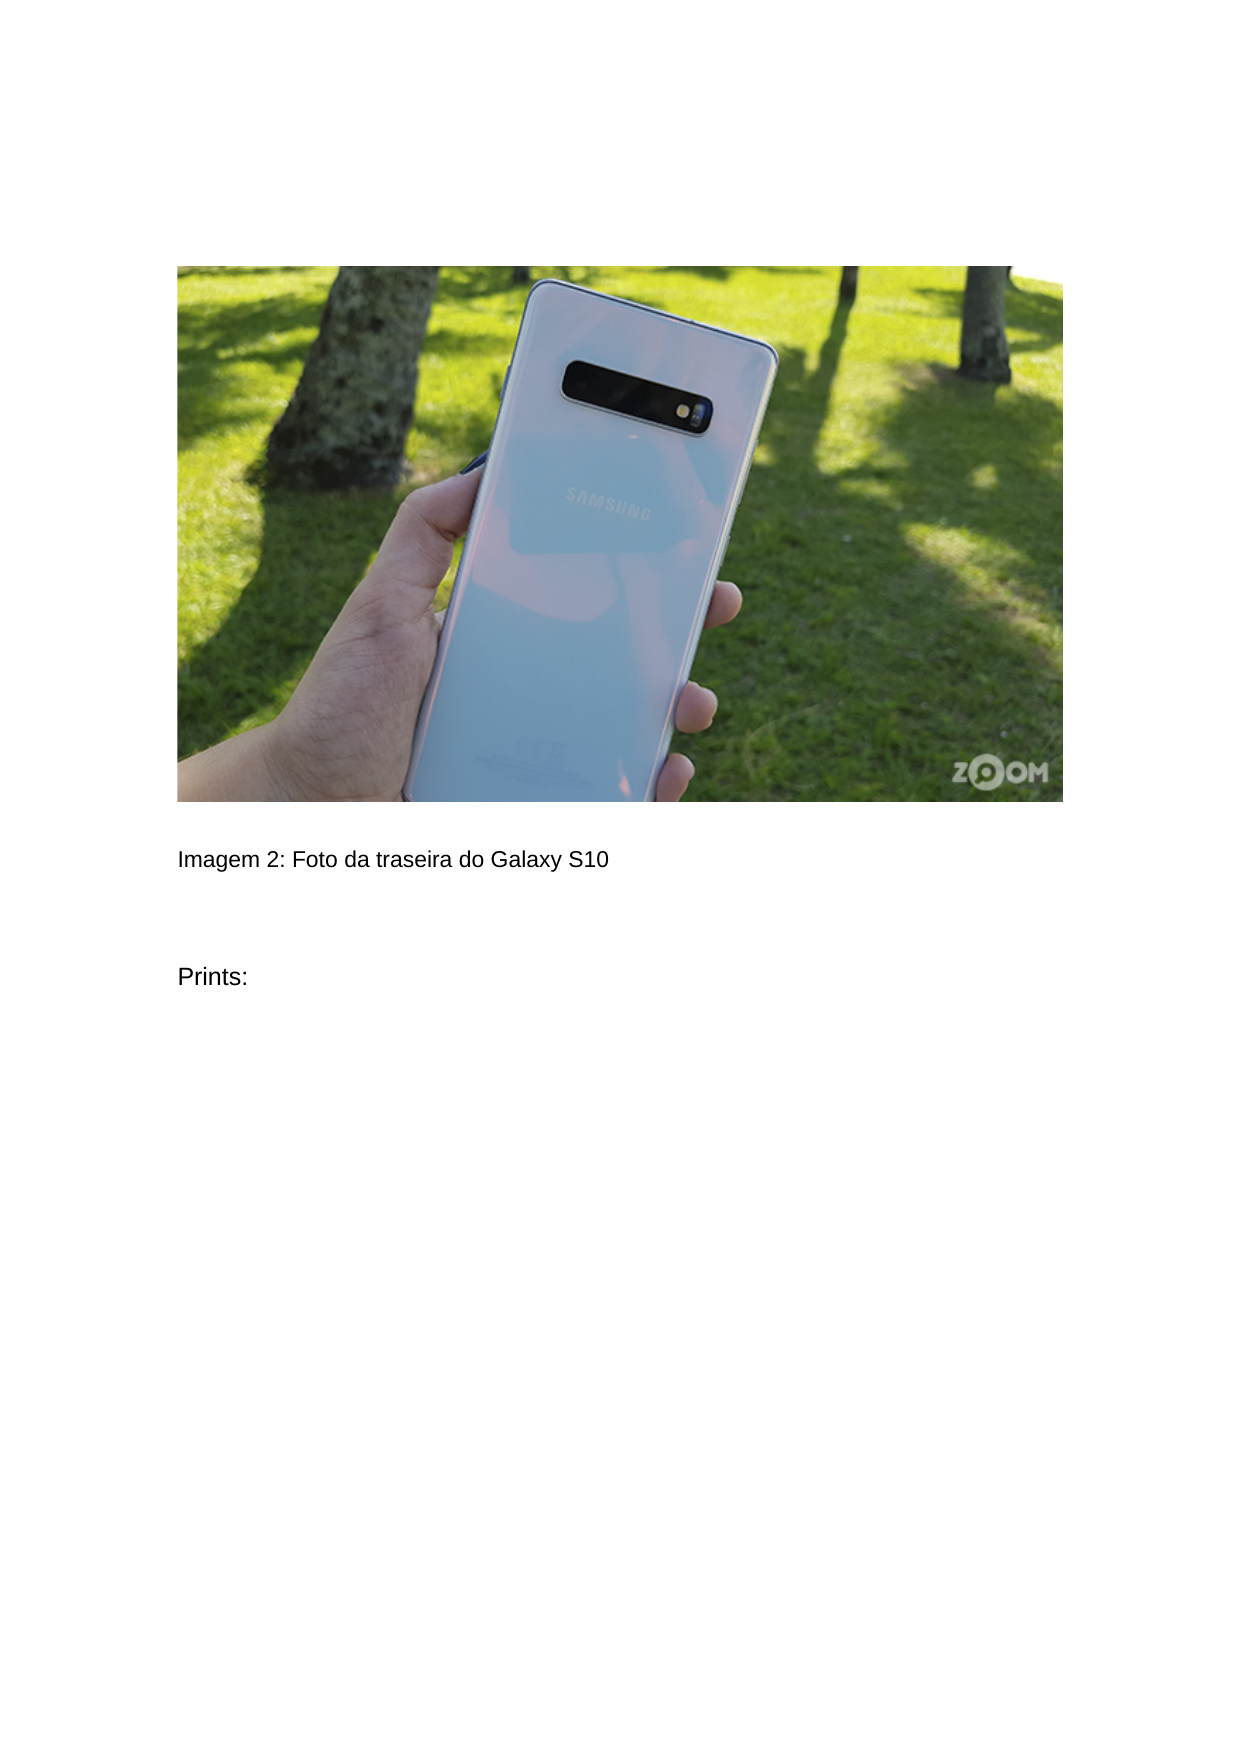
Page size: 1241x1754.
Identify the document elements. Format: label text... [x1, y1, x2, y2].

picture [177, 266, 1063, 802]
text Imagem 2: Foto da traseira do Galaxy S10 [177, 802, 1063, 872]
text Prints: [177, 962, 1063, 990]
